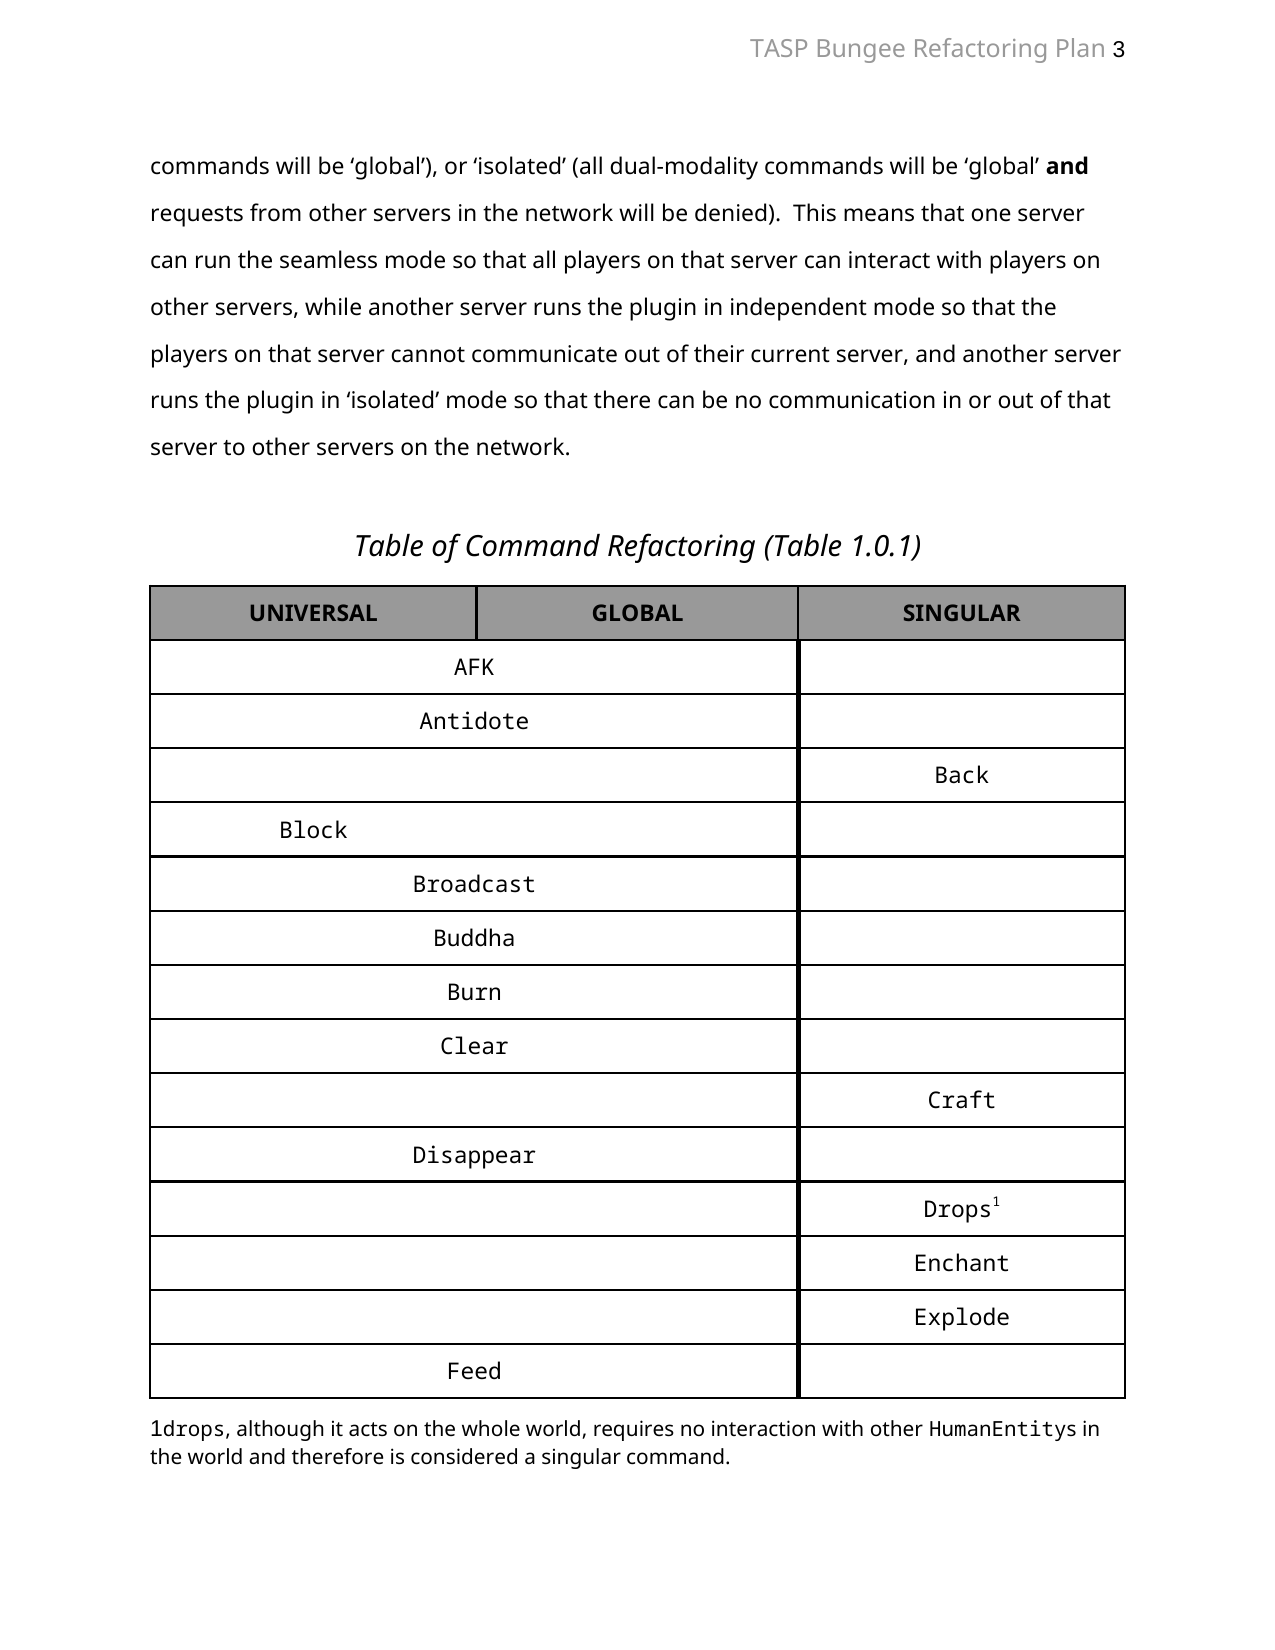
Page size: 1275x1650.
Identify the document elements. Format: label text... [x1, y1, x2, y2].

table_cell [151, 1074, 476, 1126]
subtitle Table of Command Refactoring (Table 1.0.1) [150, 525, 1125, 565]
table_cell [801, 1020, 1124, 1072]
table_cell [151, 1237, 476, 1289]
table_cell AFK [151, 641, 796, 693]
table_cell [801, 1345, 1124, 1397]
table_cell [801, 858, 1124, 909]
table_cell Antidote [151, 695, 796, 747]
table_cell Clear [151, 1020, 796, 1072]
table_cell Broadcast [151, 858, 796, 909]
table_cell [476, 1237, 796, 1289]
table_cell [801, 966, 1124, 1018]
table_cell [476, 1183, 796, 1234]
table_cell Explode [801, 1291, 1124, 1343]
table_cell [801, 1128, 1124, 1180]
table_header SINGULAR [799, 587, 1124, 639]
table_header GLOBAL [478, 587, 797, 639]
table_cell Block [151, 803, 476, 855]
table_cell Craft [801, 1074, 1124, 1126]
table_cell Feed [151, 1345, 796, 1397]
table_header UNIVERSAL [151, 587, 475, 639]
table_cell [801, 641, 1124, 693]
table_cell Drops [801, 1183, 1124, 1234]
table_cell Burn [151, 966, 796, 1018]
table_cell [476, 1291, 796, 1343]
table_cell [151, 1291, 476, 1343]
table_cell Enchant [801, 1237, 1124, 1289]
table_cell [801, 695, 1124, 747]
table_cell Buddha [151, 912, 796, 964]
table_cell [151, 749, 796, 801]
table_cell Disappear [151, 1128, 796, 1180]
table_cell [801, 803, 1124, 855]
table_cell [476, 803, 796, 855]
table_cell [151, 1183, 476, 1234]
text commands will be ‘global’), or ‘isolated’ (all dual-modality commands will be ‘global’ and requests from other servers in the network will be denied). This means that one server can run the seamless mode so that all players on that server can interact with players on other servers, while another server runs the plugin in independent mode so that the players on that server cannot communicate out of their current server, and another server runs the plugin in ‘isolated’ mode so that there can be no communication in or out of that server to other servers on the network. [150, 150, 1125, 462]
table_cell Back [801, 749, 1124, 801]
table_cell [801, 912, 1124, 964]
table_cell [476, 1074, 796, 1126]
